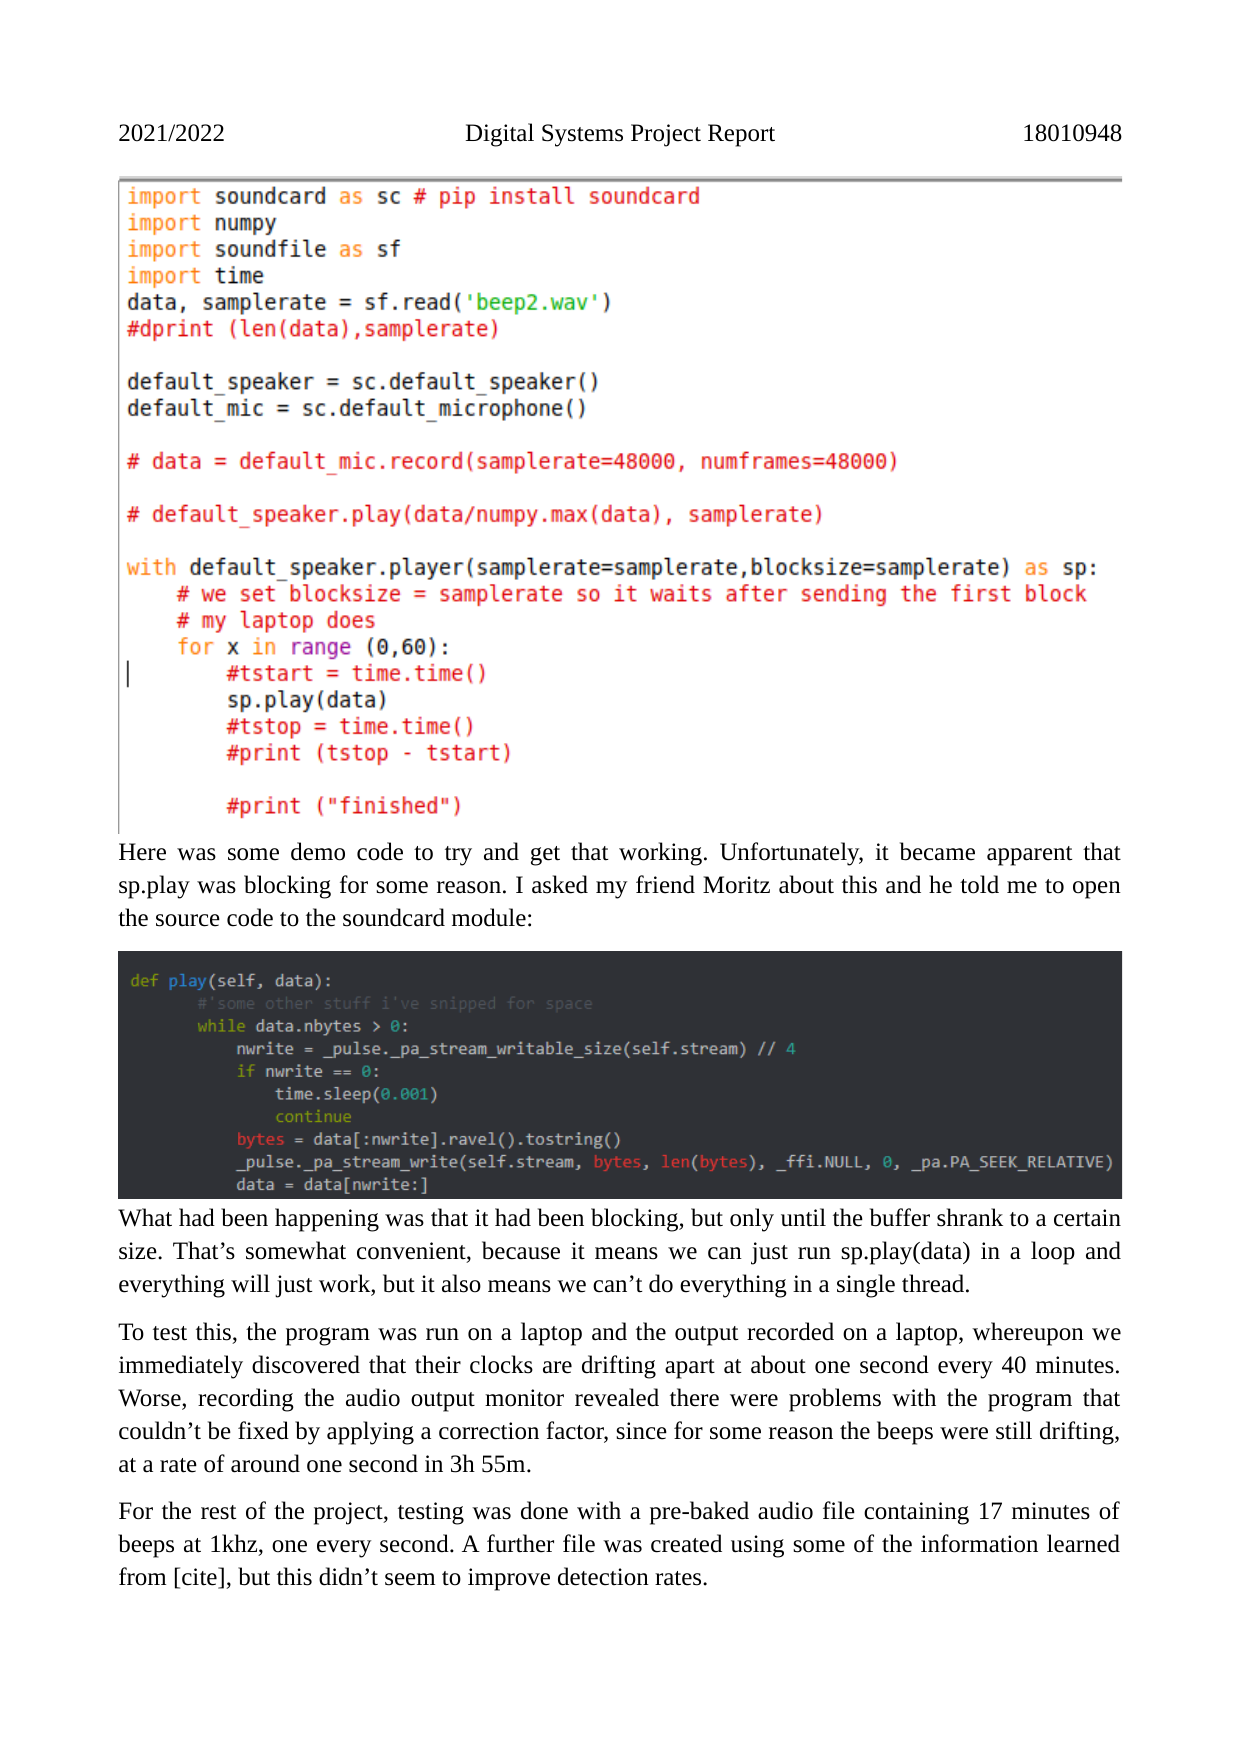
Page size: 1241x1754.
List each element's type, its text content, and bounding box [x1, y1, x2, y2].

text For the rest of the project, testing was done with a pre-baked audio file containing 17 minutes of beeps at 1khz, one every second. A further file was created using some of the information learned from [cite], but this didn’t seem to improve detection rates. [118, 1496, 1122, 1591]
text What had been happening was that it had been blocking, but only until the buffer shrank to a certain size. That’s somewhat convenient, because it means we can just run sp.play(data) in a loop and everything will just work, but it also means we can’t do everything in a single thread. [118, 1199, 1122, 1298]
text Here was some demo code to try and get that working. Unfortunately, it became apparent that sp.play was blocking for some reason. I asked my friend Moritz about this and he told me to open the source code to the soundcard module: [118, 834, 1122, 932]
text To test this, the program was run on a laptop and the output recorded on a laptop, whereupon we immediately discovered that their clocks are drifting apart at about one second every 40 minutes. Worse, recording the audio output monitor revealed there were problems with the program that couldn’t be fixed by applying a correction factor, since for some reason the beeps were still drifting, at a rate of around one second in 3h 55m. [118, 1317, 1122, 1478]
picture [118, 176, 1123, 834]
picture [118, 951, 1123, 1199]
